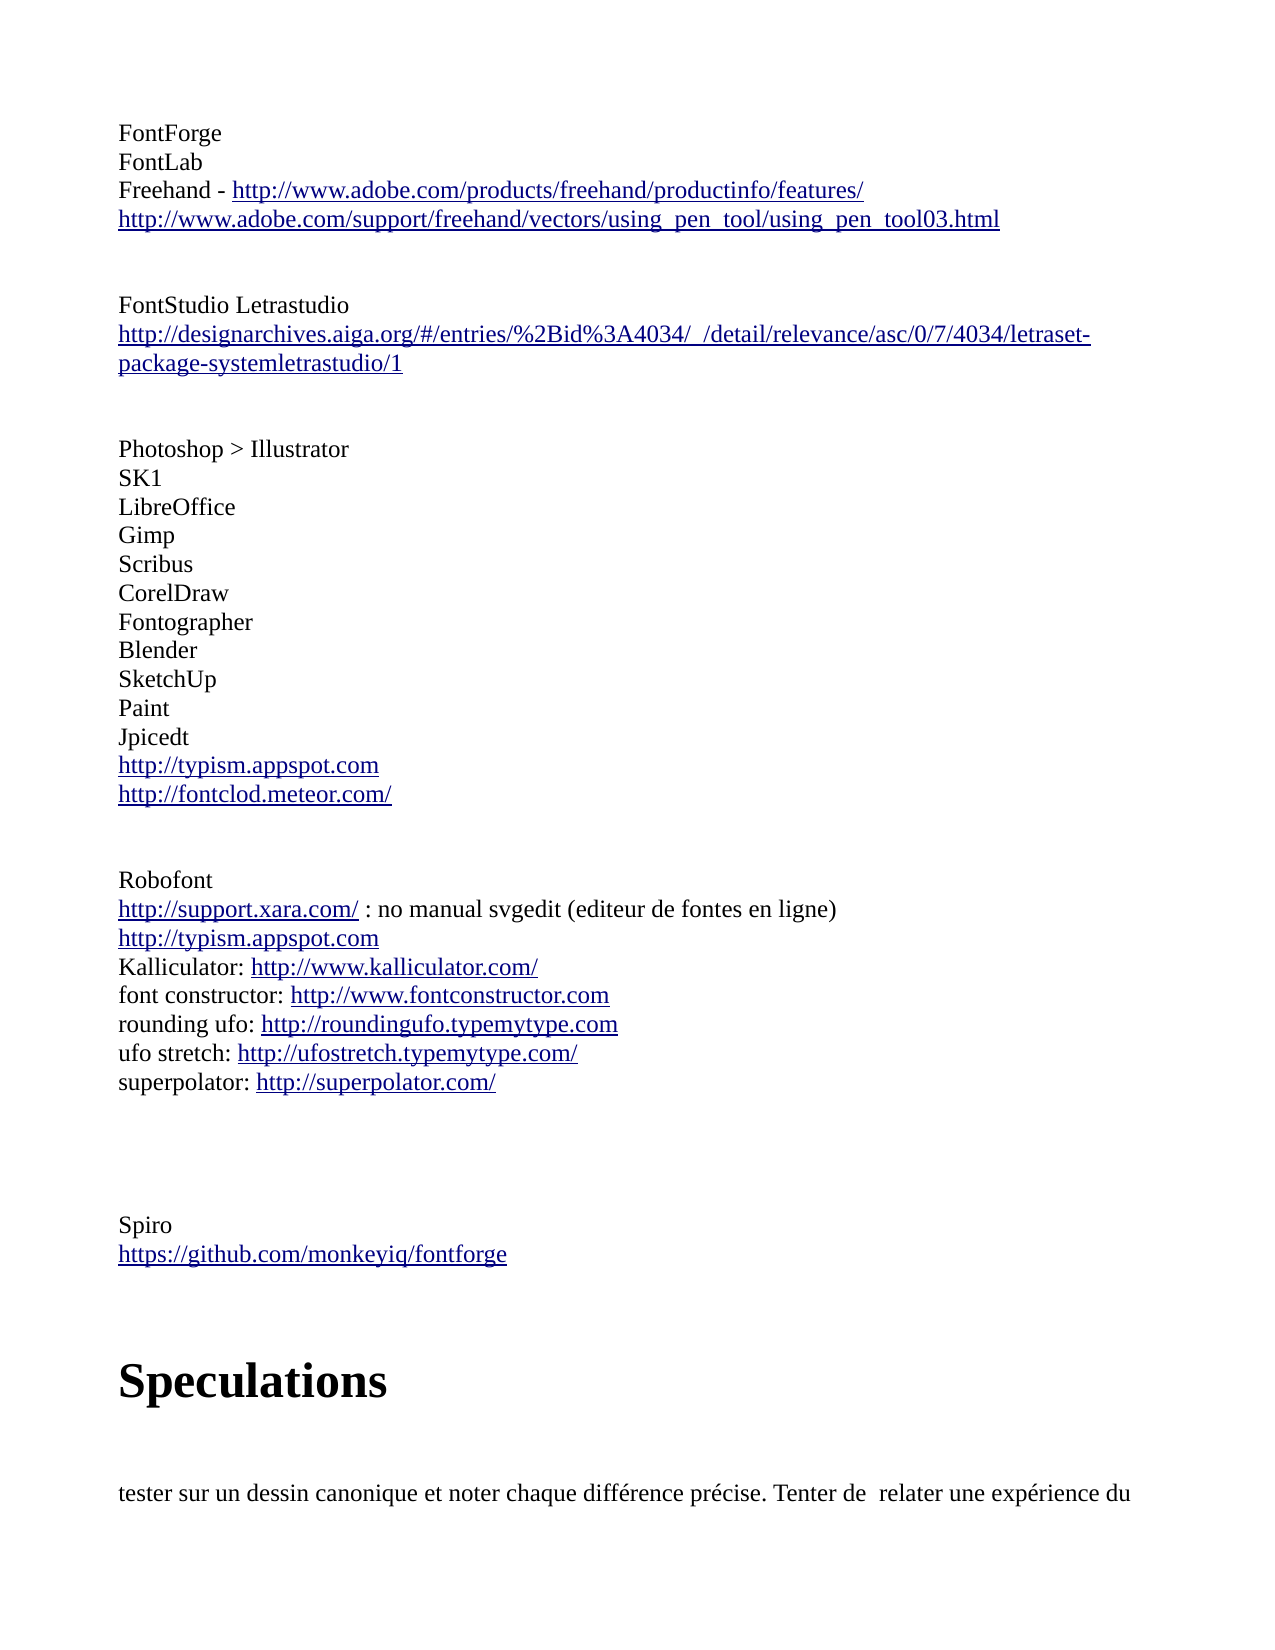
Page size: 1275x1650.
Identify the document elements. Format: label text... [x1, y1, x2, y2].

text font constructor: http://www.fontconstructor.com [118, 981, 1157, 1009]
subtitle Speculations [118, 1351, 1157, 1408]
text Robofont [118, 866, 1157, 894]
text LibreOffice [118, 492, 1157, 521]
text FontStudio Letrastudio [118, 291, 1157, 319]
text http://typism.appspot.com [118, 751, 1157, 779]
text Freehand - http://www.adobe.com/products/freehand/productinfo/features/ [118, 176, 1157, 204]
text http://typism.appspot.com [118, 923, 1157, 952]
text Spiro [118, 1211, 1157, 1239]
text Fontographer [118, 607, 1157, 636]
text Gimp [118, 521, 1157, 549]
text http://www.adobe.com/support/freehand/vectors/using_pen_tool/using_pen_tool03.html [118, 204, 1157, 233]
text superpolator: http://superpolator.com/ [118, 1067, 1157, 1096]
text http://designarchives.aiga.org/#/entries/%2Bid%3A4034/_/detail/relevance/asc/0/7/4034/letraset-package-systemletrastudio/1 [118, 319, 1157, 377]
text SK1 [118, 463, 1157, 492]
text Jpicedt [118, 722, 1157, 751]
text Kalliculator: http://www.kalliculator.com/ [118, 952, 1157, 981]
text https://github.com/monkeyiq/fontforge [118, 1239, 1157, 1268]
text http://support.xara.com/ : no manual svgedit (editeur de fontes en ligne) [118, 894, 1157, 923]
text Scribus [118, 549, 1157, 578]
text tester sur un dessin canonique et noter chaque différence précise. Tenter de relater une expérience du [118, 1478, 1157, 1507]
text Blender [118, 636, 1157, 664]
text http://fontclod.meteor.com/ [118, 779, 1157, 808]
text CorelDraw [118, 578, 1157, 607]
text Paint [118, 693, 1157, 722]
text SketchUp [118, 664, 1157, 693]
text ufo stretch: http://ufostretch.typemytype.com/ [118, 1038, 1157, 1067]
text Photoshop > Illustrator [118, 434, 1157, 463]
text FontLab [118, 147, 1157, 176]
text FontForge [118, 118, 1157, 147]
text rounding ufo: http://roundingufo.typemytype.com [118, 1009, 1157, 1038]
